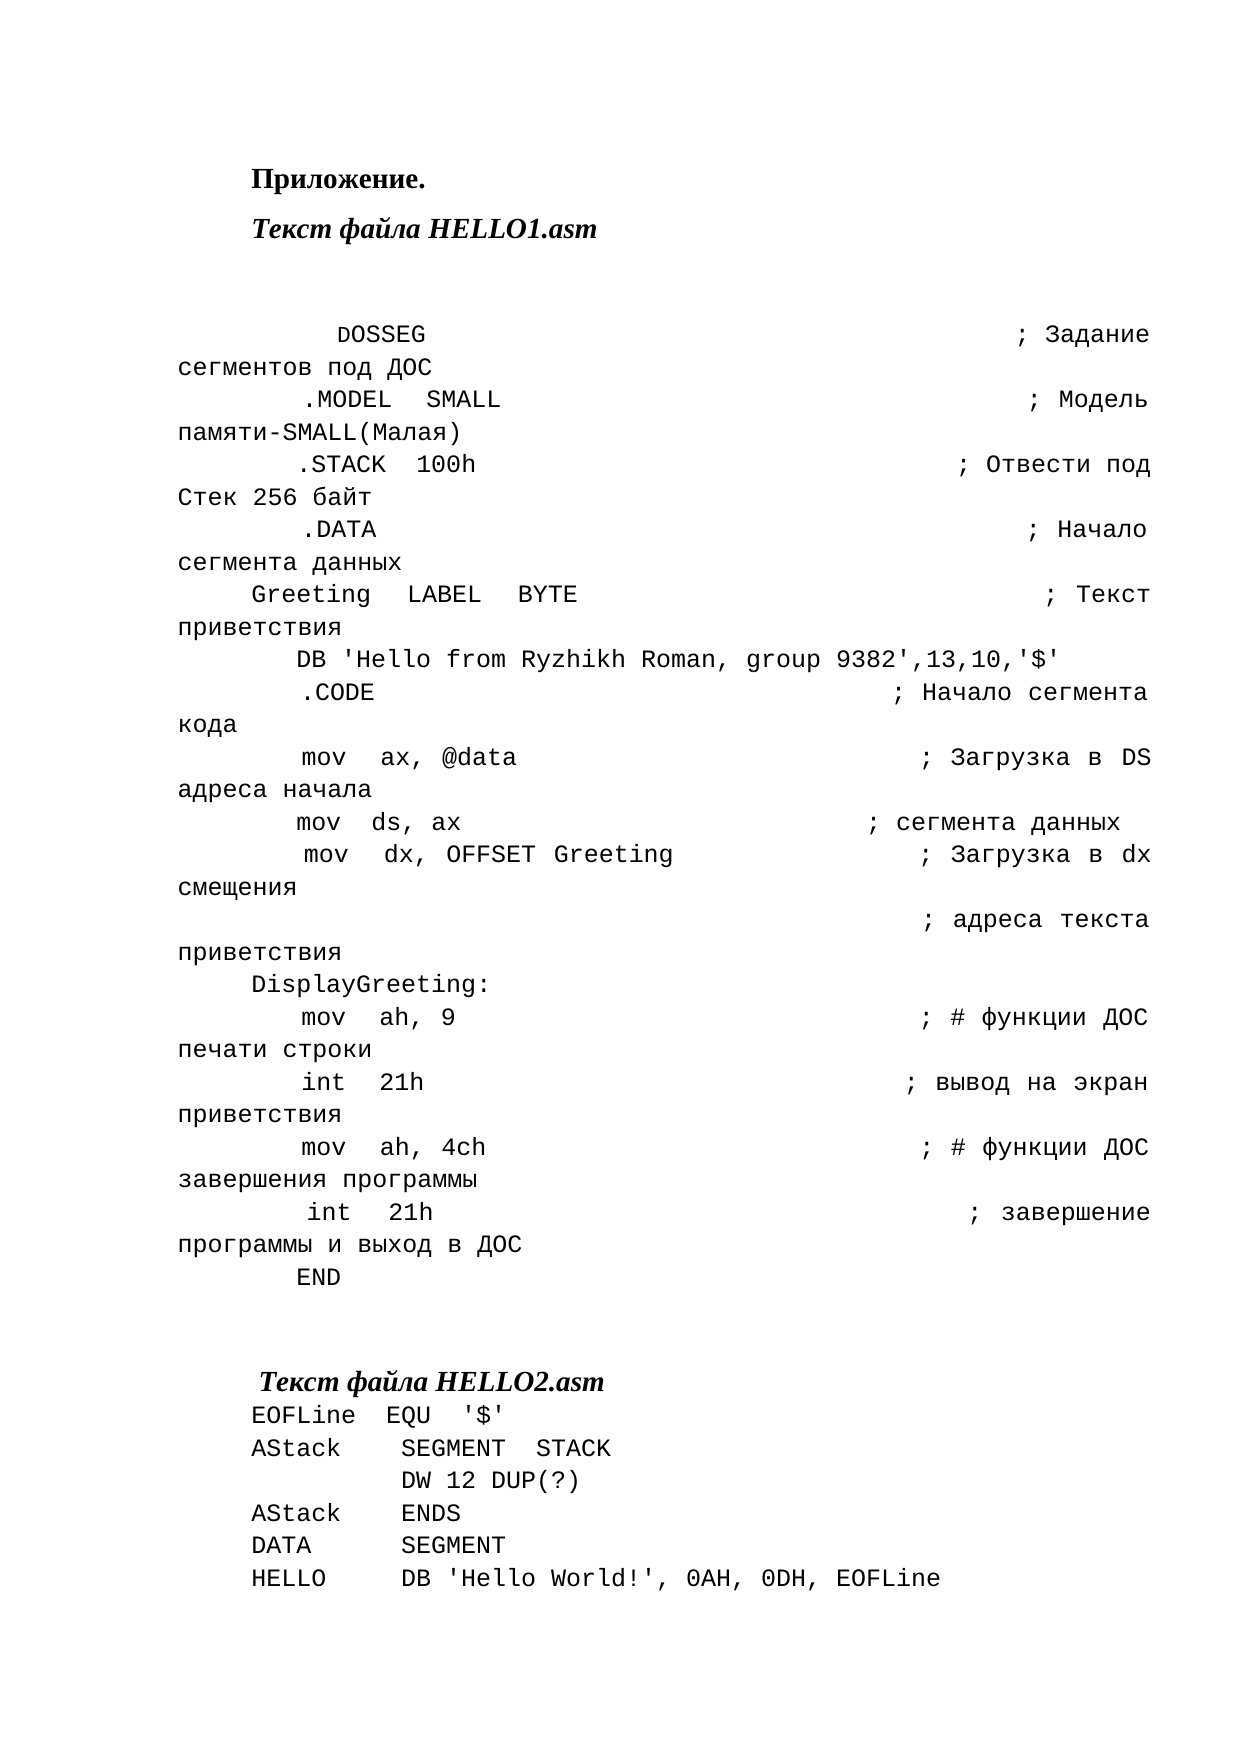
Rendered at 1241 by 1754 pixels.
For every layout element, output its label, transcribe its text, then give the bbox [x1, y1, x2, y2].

text AStack SEGMENT STACK [177, 1435, 1152, 1464]
text DisplayGreeting: [177, 972, 1152, 1000]
text mov dx, OFFSET Greeting ; Загрузка в dx смещения [177, 842, 1152, 902]
text .STACK 100h ; Отвести под Стек 256 байт [177, 452, 1152, 512]
text DOSSEG ; Задание сегментов под ДОС [177, 322, 1152, 382]
text HELLO DB 'Hello World!', 0AH, 0DH, EOFLine [177, 1565, 1152, 1594]
text END [177, 1264, 1152, 1292]
text .MODEL SMALL ; Модель памяти-SMALL(Малая) [177, 387, 1152, 447]
text ; адреса текста приветствия [177, 907, 1152, 967]
text mov ds, ax ; сегмента данных [177, 809, 1152, 837]
text .DATA ; Начало сегмента данных [177, 517, 1152, 577]
text Текст файла HELLO2.asm [251, 1364, 1152, 1398]
text AStack ENDS [177, 1500, 1152, 1529]
text int 21h ; завершение программы и выход в ДОС [177, 1199, 1152, 1260]
text DB 'Hello from Ryzhikh Roman, group 9382',13,10,'$' [177, 647, 1152, 675]
text Greeting LABEL BYTE ; Текст приветствия [177, 582, 1152, 642]
text EOFLine EQU '$' [177, 1403, 1152, 1431]
text mov ah, 4ch ; # функции ДОС завершения программы [177, 1134, 1152, 1195]
text Приложение. [177, 161, 1152, 195]
text int 21h ; вывод на экран приветствия [177, 1069, 1152, 1130]
text .CODE ; Начало сегмента кода [177, 679, 1152, 740]
text mov ah, 9 ; # функции ДОС печати строки [177, 1004, 1152, 1065]
text DW 12 DUP(?) [177, 1468, 1152, 1496]
text mov ax, @data ; Загрузка в DS адреса начала [177, 744, 1152, 805]
text Текст файла HELLO1.asm [177, 212, 1152, 245]
text DATA SEGMENT [177, 1533, 1152, 1561]
